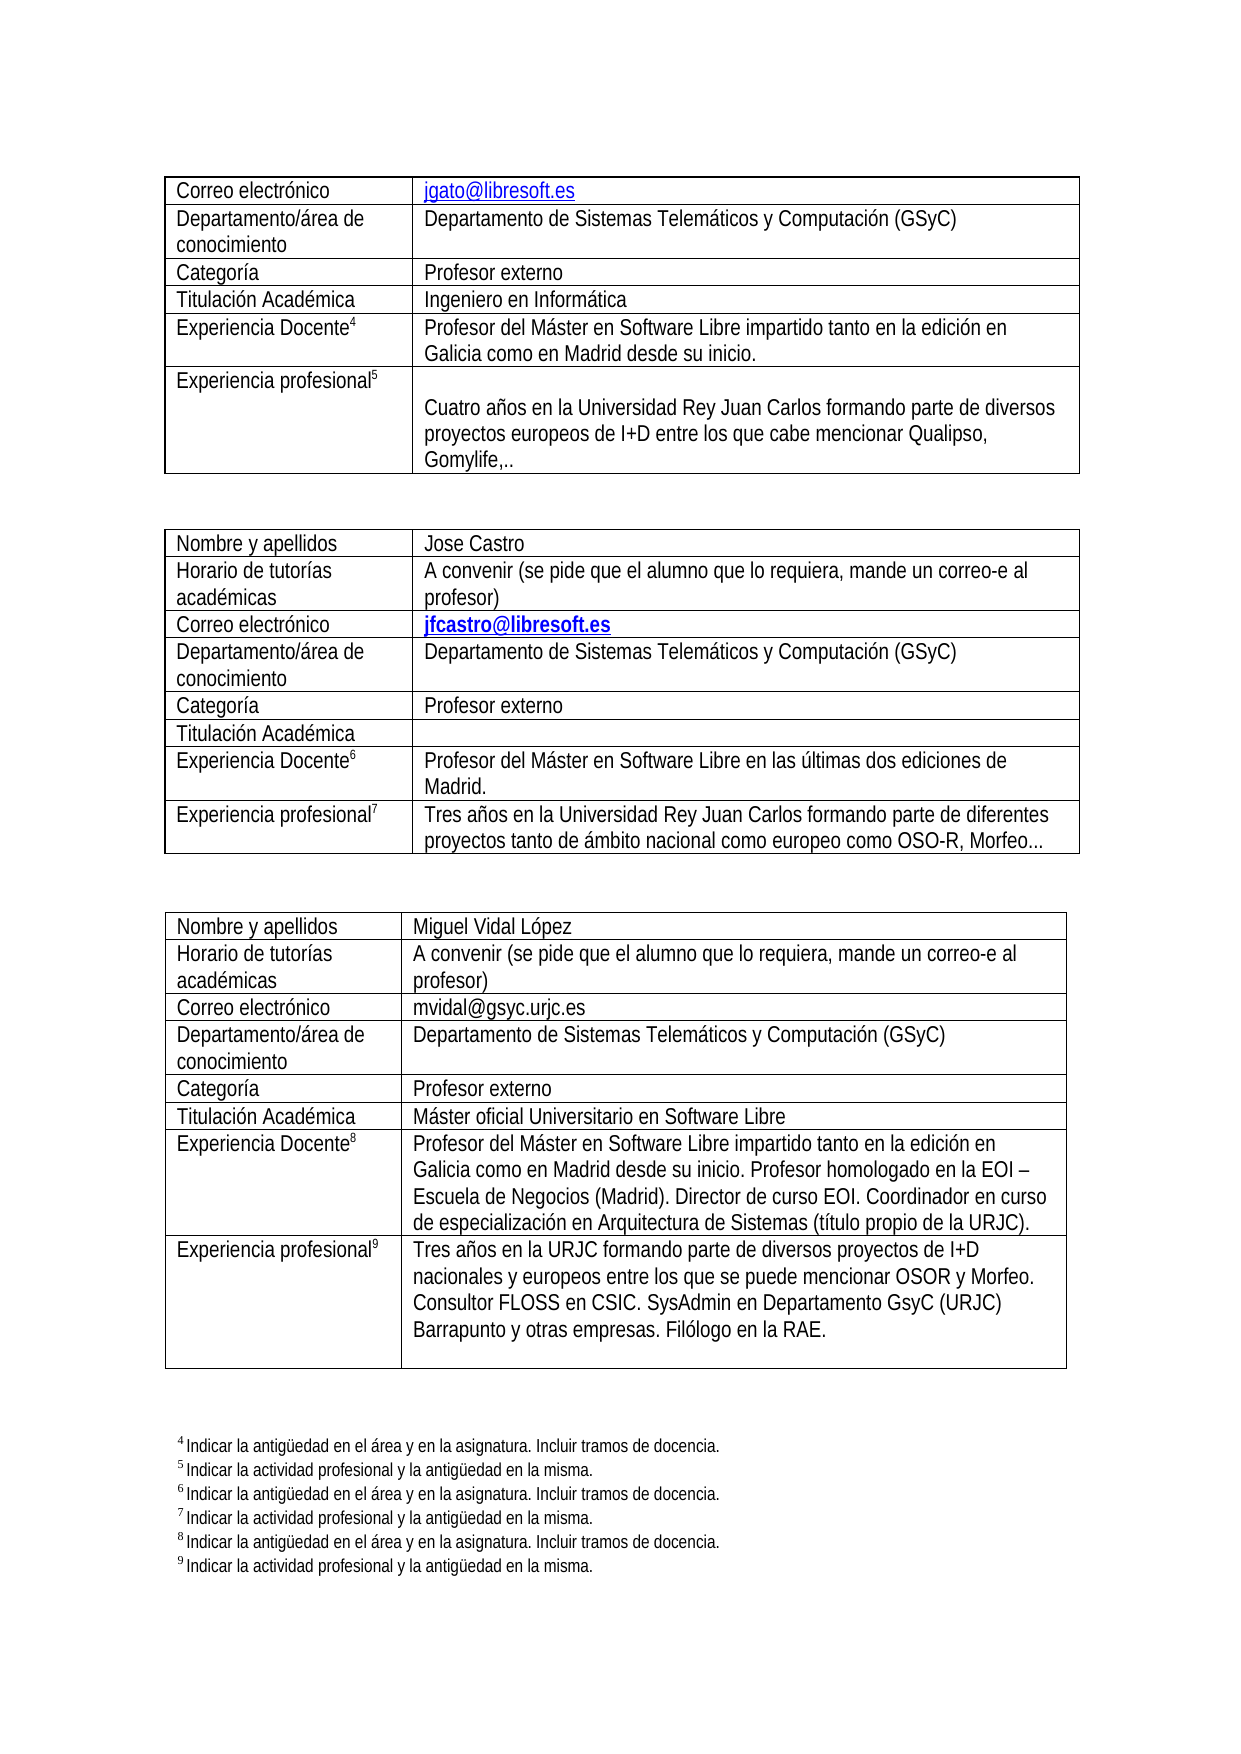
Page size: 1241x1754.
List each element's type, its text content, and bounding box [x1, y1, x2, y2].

table_header Nombre y apellidos [166, 913, 401, 939]
table_cell Titulación Académica [166, 720, 412, 746]
table_header Nombre y apellidos [166, 530, 412, 556]
table_header Miguel Vidal López [402, 913, 1066, 939]
table_cell Horario de tutorías académicas [166, 940, 401, 993]
table_cell Categoría [166, 692, 412, 718]
table_cell Ingeniero en Informática [413, 286, 1079, 312]
table_cell [413, 720, 1079, 746]
table_cell Profesor externo [402, 1075, 1066, 1102]
table_cell Experiencia Docente [166, 314, 412, 366]
table_cell Cuatro años en la Universidad Rey Juan Carlos formando parte de diversos proyectos europeos de I+D entre los que cabe mencionar Qualipso, Gomylife,.. [413, 367, 1079, 473]
table_cell Profesor del Máster en Software Libre impartido tanto en la edición en Galicia como en Madrid desde su inicio. Profesor homologado en la EOI – Escuela de Negocios (Madrid). Director de curso EOI. Coordinador en curso de especialización en Arquitectura de Sistemas (título propio de la URJC). [402, 1130, 1066, 1235]
table_cell Experiencia profesional [166, 801, 412, 853]
table_cell jfcastro@libresoft.es [413, 611, 1079, 637]
table_cell Profesor del Máster en Software Libre impartido tanto en la edición en Galicia como en Madrid desde su inicio. [413, 314, 1079, 366]
table_cell Categoría [166, 259, 412, 285]
table_cell Horario de tutorías académicas [166, 557, 412, 610]
table_cell A convenir (se pide que el alumno que lo requiera, mande un correo-e al profesor) [402, 940, 1066, 993]
table_cell Departamento de Sistemas Telemáticos y Computación (GSyC) [413, 638, 1079, 691]
table_cell Profesor externo [413, 259, 1079, 285]
table_cell Experiencia profesional [166, 1236, 401, 1368]
table_cell Titulación Académica [166, 1103, 401, 1129]
table_cell Departamento de Sistemas Telemáticos y Computación (GSyC) [413, 205, 1079, 258]
table_cell Profesor del Máster en Software Libre en las últimas dos ediciones de Madrid. [413, 747, 1079, 799]
table_cell Experiencia Docente [166, 1130, 401, 1235]
table_cell Departamento de Sistemas Telemáticos y Computación (GSyC) [402, 1021, 1066, 1074]
table_cell Experiencia Docente [166, 747, 412, 799]
table_cell Categoría [166, 1075, 401, 1102]
table_cell Correo electrónico [166, 611, 412, 637]
table_cell Correo electrónico [166, 178, 412, 204]
table_header Jose Castro [413, 530, 1079, 556]
table_cell Departamento/área de conocimiento [166, 205, 412, 258]
table_cell Correo electrónico [166, 994, 401, 1020]
table_cell jgato@libresoft.es [413, 178, 1079, 204]
table_cell Tres años en la URJC formando parte de diversos proyectos de I+D nacionales y europeos entre los que se puede mencionar OSOR y Morfeo. Consultor FLOSS en CSIC. SysAdmin en Departamento GsyC (URJC) Barrapunto y otras empresas. Filólogo en la RAE. [402, 1236, 1066, 1368]
table_cell Departamento/área de conocimiento [166, 1021, 401, 1074]
table_cell mvidal@gsyc.urjc.es [402, 994, 1066, 1020]
table_cell A convenir (se pide que el alumno que lo requiera, mande un correo-e al profesor) [413, 557, 1079, 610]
table_cell Departamento/área de conocimiento [166, 638, 412, 691]
table_cell Experiencia profesional [166, 367, 412, 473]
table_cell Profesor externo [413, 692, 1079, 718]
table_cell Titulación Académica [166, 286, 412, 312]
table_cell Máster oficial Universitario en Software Libre [402, 1103, 1066, 1129]
table_cell Tres años en la Universidad Rey Juan Carlos formando parte de diferentes proyectos tanto de ámbito nacional como europeo como OSO-R, Morfeo... [413, 801, 1079, 853]
